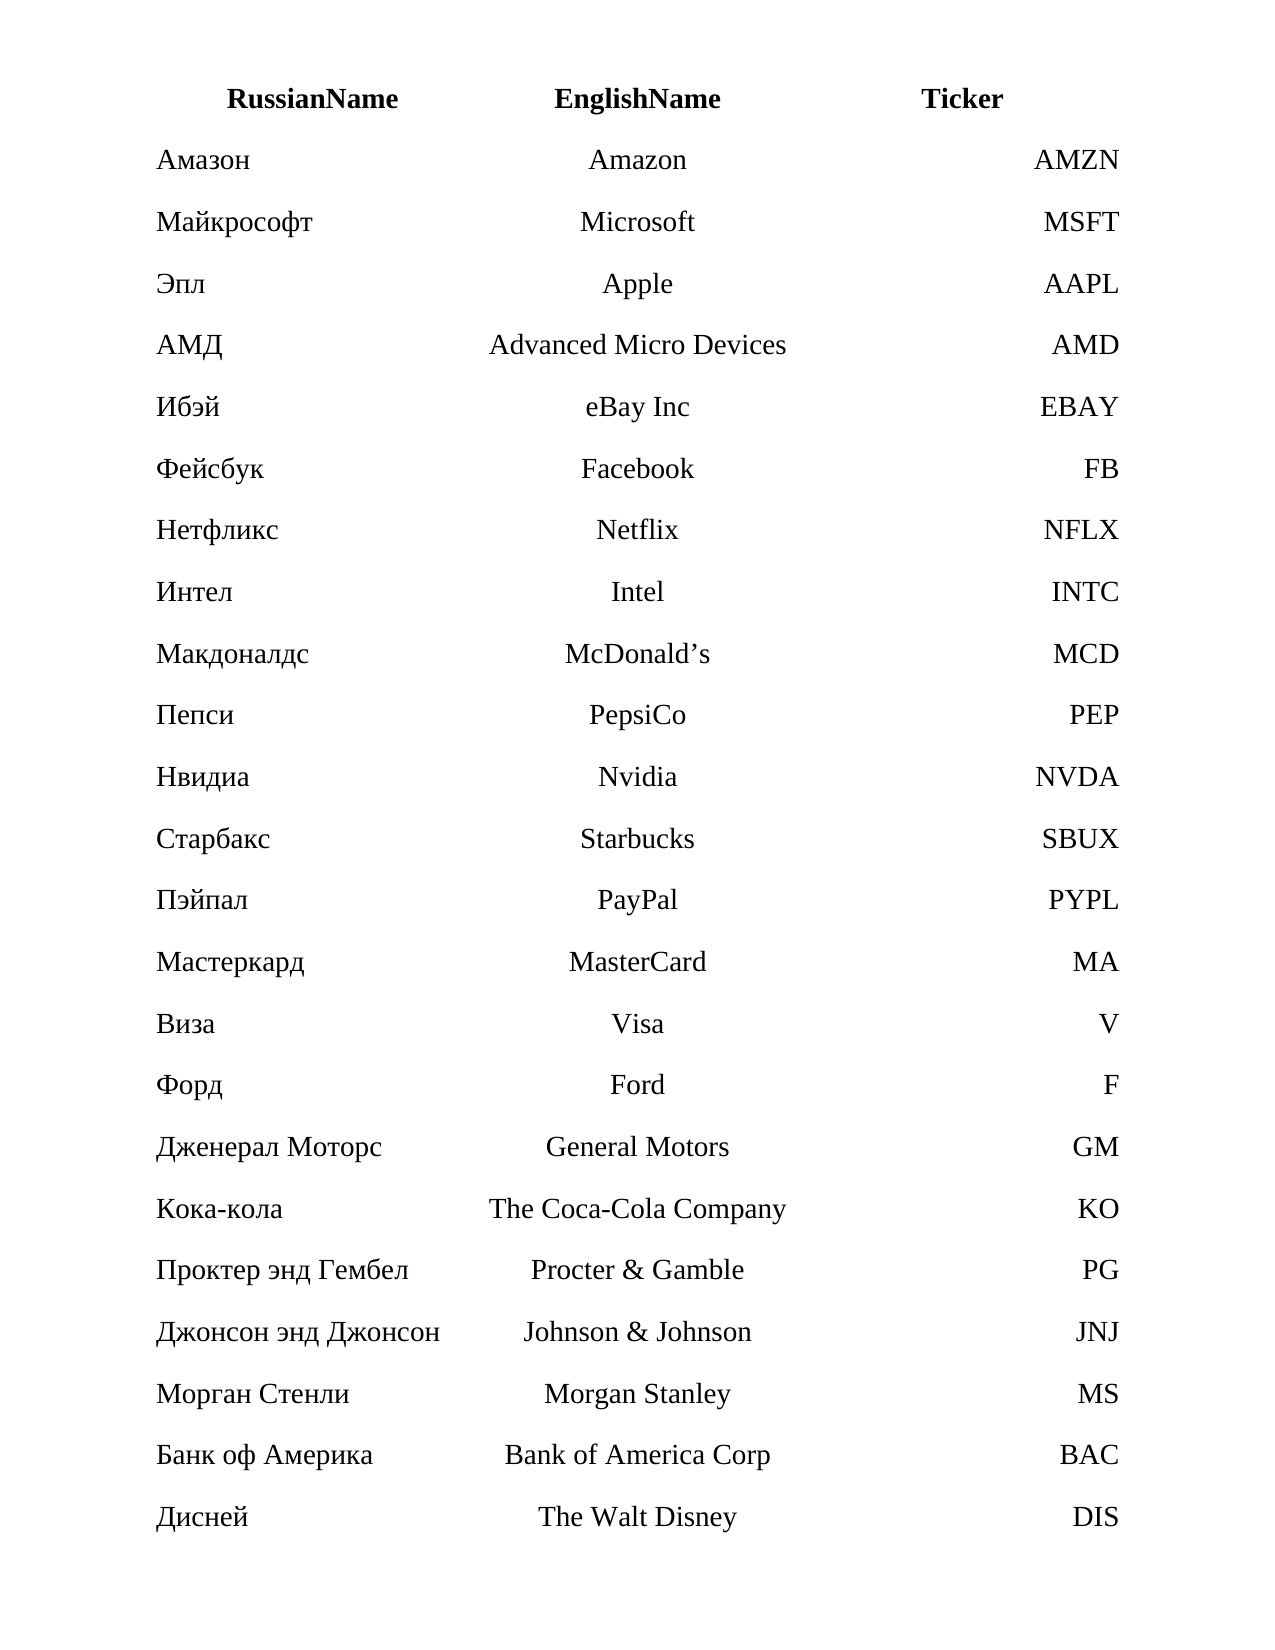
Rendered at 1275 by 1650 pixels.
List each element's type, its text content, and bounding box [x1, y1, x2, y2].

table_cell Банк оф Америка [150, 1432, 475, 1493]
table_cell Дженерал Моторс [150, 1123, 475, 1185]
table_cell Intel [475, 568, 800, 630]
table_cell BAC [800, 1432, 1125, 1493]
table_cell Procter & Gamble [475, 1247, 800, 1308]
table_cell PayPal [475, 877, 800, 938]
table_cell AMD [800, 322, 1125, 383]
table_cell Microsoft [475, 198, 800, 260]
table_cell Морган Стенли [150, 1370, 475, 1432]
table_cell Advanced Micro Devices [475, 322, 800, 383]
table_cell Джонсон энд Джонсон [150, 1308, 475, 1370]
table_cell АМД [150, 322, 475, 383]
table_cell Форд [150, 1062, 475, 1123]
table_cell Проктер энд Гембел [150, 1247, 475, 1308]
table_cell Morgan Stanley [475, 1370, 800, 1432]
table_cell Bank of America Corp [475, 1432, 800, 1493]
table_header EnglishName [475, 75, 800, 137]
table_cell AAPL [800, 260, 1125, 322]
table_cell The Coca-Cola Company [475, 1185, 800, 1247]
table_cell PepsiCo [475, 692, 800, 753]
table_cell Интел [150, 568, 475, 630]
table_cell MasterCard [475, 938, 800, 1000]
table_cell AMZN [800, 137, 1125, 198]
table_cell FB [800, 445, 1125, 507]
table_header RussianName [150, 75, 475, 137]
table_cell Пэйпал [150, 877, 475, 938]
table_cell PYPL [800, 877, 1125, 938]
table_cell Netflix [475, 507, 800, 568]
table_cell V [800, 1000, 1125, 1062]
table_cell EBAY [800, 383, 1125, 445]
table_cell Starbucks [475, 815, 800, 877]
table_cell Эпл [150, 260, 475, 322]
table_cell Ford [475, 1062, 800, 1123]
table_cell McDonald’s [475, 630, 800, 692]
table_cell Фейсбук [150, 445, 475, 507]
table_cell Старбакс [150, 815, 475, 877]
table_cell Nvidia [475, 753, 800, 815]
table_cell Нвидиа [150, 753, 475, 815]
table_cell SBUX [800, 815, 1125, 877]
table_cell Виза [150, 1000, 475, 1062]
table_cell Майкрософт [150, 198, 475, 260]
table_cell Пепси [150, 692, 475, 753]
table_cell MA [800, 938, 1125, 1000]
table_cell Ибэй [150, 383, 475, 445]
table_cell Кока-кола [150, 1185, 475, 1247]
table_header Ticker [800, 75, 1125, 137]
table_cell DIS [800, 1493, 1125, 1555]
table_cell MSFT [800, 198, 1125, 260]
table_cell NFLX [800, 507, 1125, 568]
table_cell Facebook [475, 445, 800, 507]
table_cell JNJ [800, 1308, 1125, 1370]
table_cell Visa [475, 1000, 800, 1062]
table_cell PEP [800, 692, 1125, 753]
table_cell MCD [800, 630, 1125, 692]
table_cell Apple [475, 260, 800, 322]
table_cell PG [800, 1247, 1125, 1308]
table_cell Макдоналдс [150, 630, 475, 692]
table_cell NVDA [800, 753, 1125, 815]
table_cell The Walt Disney [475, 1493, 800, 1555]
table_cell Нетфликс [150, 507, 475, 568]
table_cell Дисней [150, 1493, 475, 1555]
table_cell MS [800, 1370, 1125, 1432]
table_cell KO [800, 1185, 1125, 1247]
table_cell Мастеркард [150, 938, 475, 1000]
table_cell Амазон [150, 137, 475, 198]
table_cell Johnson & Johnson [475, 1308, 800, 1370]
table_cell Amazon [475, 137, 800, 198]
table_cell eBay Inc [475, 383, 800, 445]
table_cell GM [800, 1123, 1125, 1185]
table_cell General Motors [475, 1123, 800, 1185]
table_cell F [800, 1062, 1125, 1123]
table_cell INTC [800, 568, 1125, 630]
